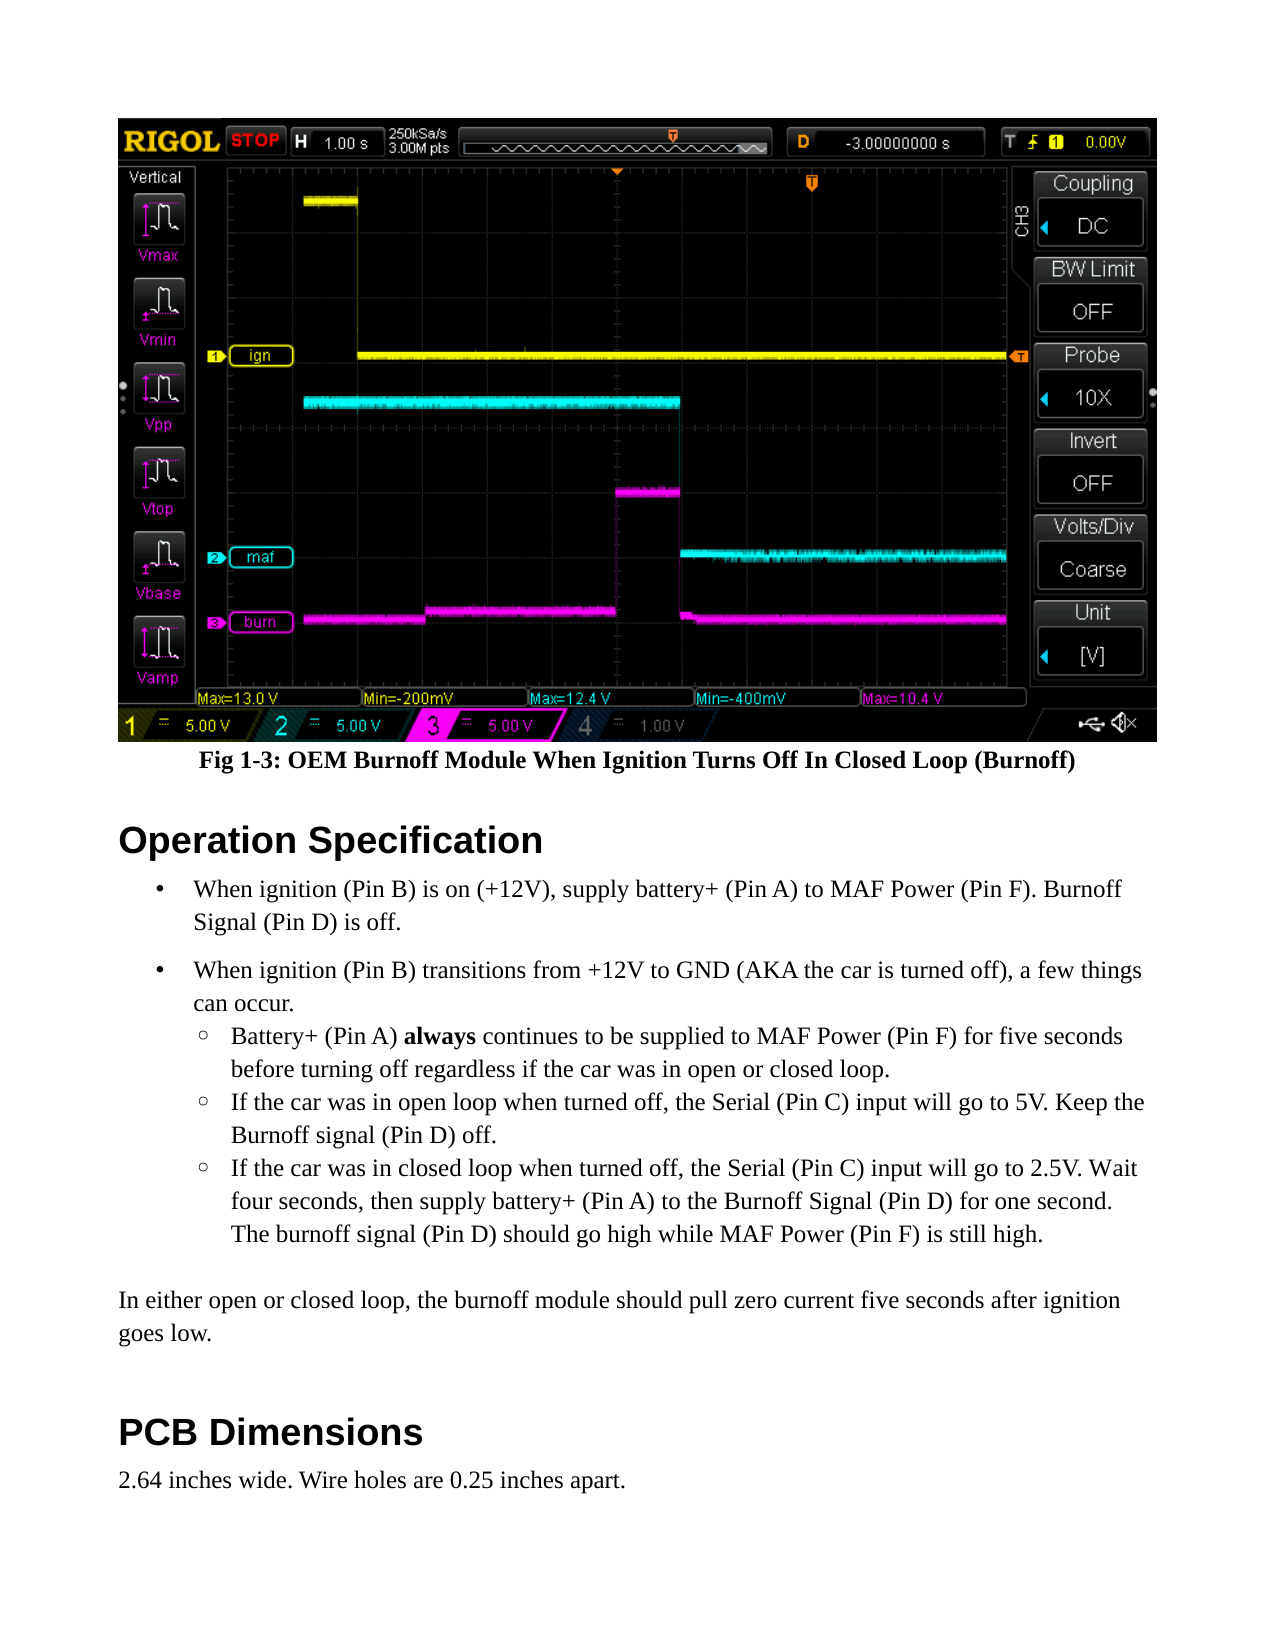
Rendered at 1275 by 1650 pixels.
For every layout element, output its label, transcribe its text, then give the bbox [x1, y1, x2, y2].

list If the car was in closed loop when turned off, the Serial (Pin C) input will go to 2.5V. Wait four seconds, then supply battery+ (Pin A) to the Burnoff Signal (Pin D) for one second. The burnoff signal (Pin D) should go high while MAF Power (Pin F) is still high. [193, 1153, 1157, 1248]
list Battery+ (Pin A) always continues to be supplied to MAF Power (Pin F) for five seconds before turning off regardless if the car was in open or closed loop. [193, 1021, 1157, 1083]
subtitle PCB Dimensions [118, 1409, 1157, 1453]
list When ignition (Pin B) transitions from +12V to GND (AKA the car is turned off), a few things can occur. [156, 955, 1157, 1017]
subtitle Operation Specification [118, 818, 1157, 862]
list If the car was in open loop when turned off, the Serial (Pin C) input will go to 5V. Keep the Burnoff signal (Pin D) off. [193, 1087, 1157, 1149]
text In either open or closed loop, the burnoff module should pull zero current five seconds after ignition goes low. [118, 1285, 1157, 1347]
picture [118, 118, 1157, 742]
list When ignition (Pin B) is on (+12V), supply battery+ (Pin A) to MAF Power (Pin F). Burnoff Signal (Pin D) is off. [156, 874, 1157, 936]
text 2.64 inches wide. Wire holes are 0.25 inches apart. [118, 1465, 1157, 1494]
text Fig 1-3: OEM Burnoff Module When Ignition Turns Off In Closed Loop (Burnoff) [118, 742, 1157, 774]
